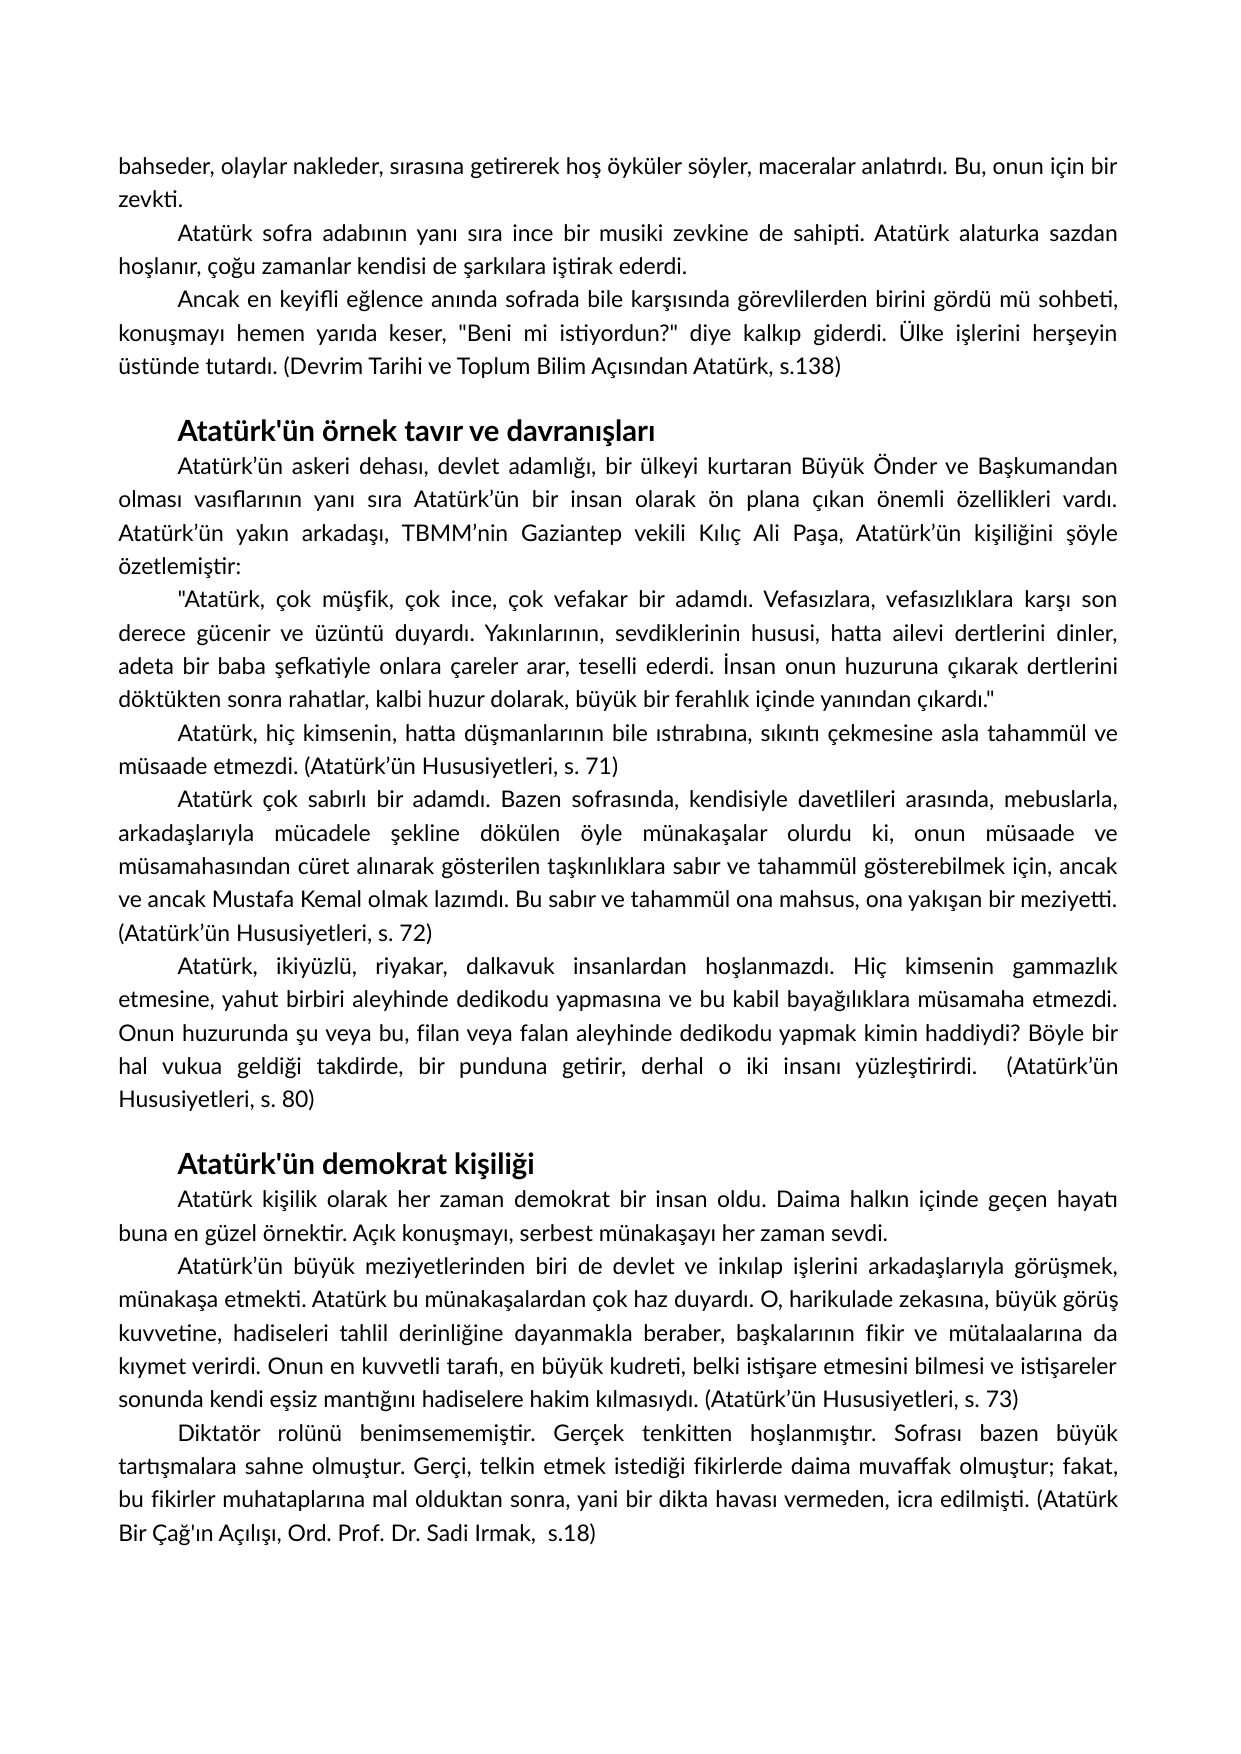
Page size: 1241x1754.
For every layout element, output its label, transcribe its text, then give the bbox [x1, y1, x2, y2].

text Atatürk, ikiyüzlü, riyakar, dalkavuk insanlardan hoşlanmazdı. Hiç kimsenin gammazlık etmesine, yahut birbiri aleyhinde dedikodu yapmasına ve bu kabil bayağılıklara müsamaha etmezdi. Onun huzurunda şu veya bu, filan veya falan aleyhinde dedikodu yapmak kimin haddiydi? Böyle bir hal vukua geldiği takdirde, bir punduna getirir, derhal o iki insanı yüzleştirirdi. (Atatürk’ün Hususiyetleri, s. 80) [118, 948, 1119, 1114]
text Atatürk kişilik olarak her zaman demokrat bir insan oldu. Daima halkın içinde geçen hayatı buna en güzel örnektir. Açık konuşmayı, serbest münakaşayı her zaman sevdi. [118, 1181, 1119, 1248]
text bahseder, olaylar nakleder, sırasına getirerek hoş öyküler söyler, maceralar anlatırdı. Bu, onun için bir zevkti. [118, 148, 1119, 214]
text Atatürk çok sabırlı bir adamdı. Bazen sofrasında, kendisiyle davetlileri arasında, mebuslarla, arkadaşlarıyla mücadele şekline dökülen öyle münakaşalar olurdu ki, onun müsaade ve müsamahasından cüret alınarak gösterilen taşkınlıklara sabır ve tahammül gösterebilmek için, ancak ve ancak Mustafa Kemal olmak lazımdı. Bu sabır ve tahammül ona mahsus, ona yakışan bir meziyetti. (Atatürk’ün Hususiyetleri, s. 72) [118, 781, 1119, 948]
text Atatürk'ün demokrat kişiliği [118, 1148, 1119, 1181]
text Diktatör rolünü benimsememiştir. Gerçek tenkitten hoşlanmıştır. Sofrası bazen büyük tartışmalara sahne olmuştur. Gerçi, telkin etmek istediği fikirlerde daima muvaffak olmuştur; fakat, bu fikirler muhataplarına mal olduktan sonra, yani bir dikta havası vermeden, icra edilmişti. (Atatürk Bir Çağ'ın Açılışı, Ord. Prof. Dr. Sadi Irmak, s.18) [118, 1414, 1119, 1548]
text Atatürk’ün büyük meziyetlerinden biri de devlet ve inkılap işlerini arkadaşlarıyla görüşmek, münakaşa etmekti. Atatürk bu münakaşalardan çok haz duyardı. O, harikulade zekasına, büyük görüş kuvvetine, hadiseleri tahlil derinliğine dayanmakla beraber, başkalarının fikir ve mütalaalarına da kıymet verirdi. Onun en kuvvetli tarafı, en büyük kudreti, belki istişare etmesini bilmesi ve istişareler sonunda kendi eşsiz mantığını hadiselere hakim kılmasıydı. (Atatürk’ün Hususiyetleri, s. 73) [118, 1248, 1119, 1414]
text "Atatürk, çok müşfik, çok ince, çok vefakar bir adamdı. Vefasızlara, vefasızlıklara karşı son derece gücenir ve üzüntü duyardı. Yakınlarının, sevdiklerinin hususi, hatta ailevi dertlerini dinler, adeta bir baba şefkatiyle onlara çareler arar, teselli ederdi. İnsan onun huzuruna çıkarak dertlerini döktükten sonra rahatlar, kalbi huzur dolarak, büyük bir ferahlık içinde yanından çıkardı." [118, 581, 1119, 714]
text Ancak en keyifli eğlence anında sofrada bile karşısında görevlilerden birini gördü mü sohbeti, konuşmayı hemen yarıda keser, "Beni mi istiyordun?" diye kalkıp giderdi. Ülke işlerini herşeyin üstünde tutardı. (Devrim Tarihi ve Toplum Bilim Açısından Atatürk, s.138) [118, 281, 1119, 381]
text Atatürk'ün örnek tavır ve davranışları [118, 414, 1119, 448]
text Atatürk, hiç kimsenin, hatta düşmanlarının bile ıstırabına, sıkıntı çekmesine asla tahammül ve müsaade etmezdi. (Atatürk’ün Hususiyetleri, s. 71) [118, 714, 1119, 781]
text Atatürk’ün askeri dehası, devlet adamlığı, bir ülkeyi kurtaran Büyük Önder ve Başkumandan olması vasıflarının yanı sıra Atatürk’ün bir insan olarak ön plana çıkan önemli özellikleri vardı. Atatürk’ün yakın arkadaşı, TBMM’nin Gaziantep vekili Kılıç Ali Paşa, Atatürk’ün kişiliğini şöyle özetlemiştir: [118, 448, 1119, 581]
text Atatürk sofra adabının yanı sıra ince bir musiki zevkine de sahipti. Atatürk alaturka sazdan hoşlanır, çoğu zamanlar kendisi de şarkılara iştirak ederdi. [118, 214, 1119, 281]
